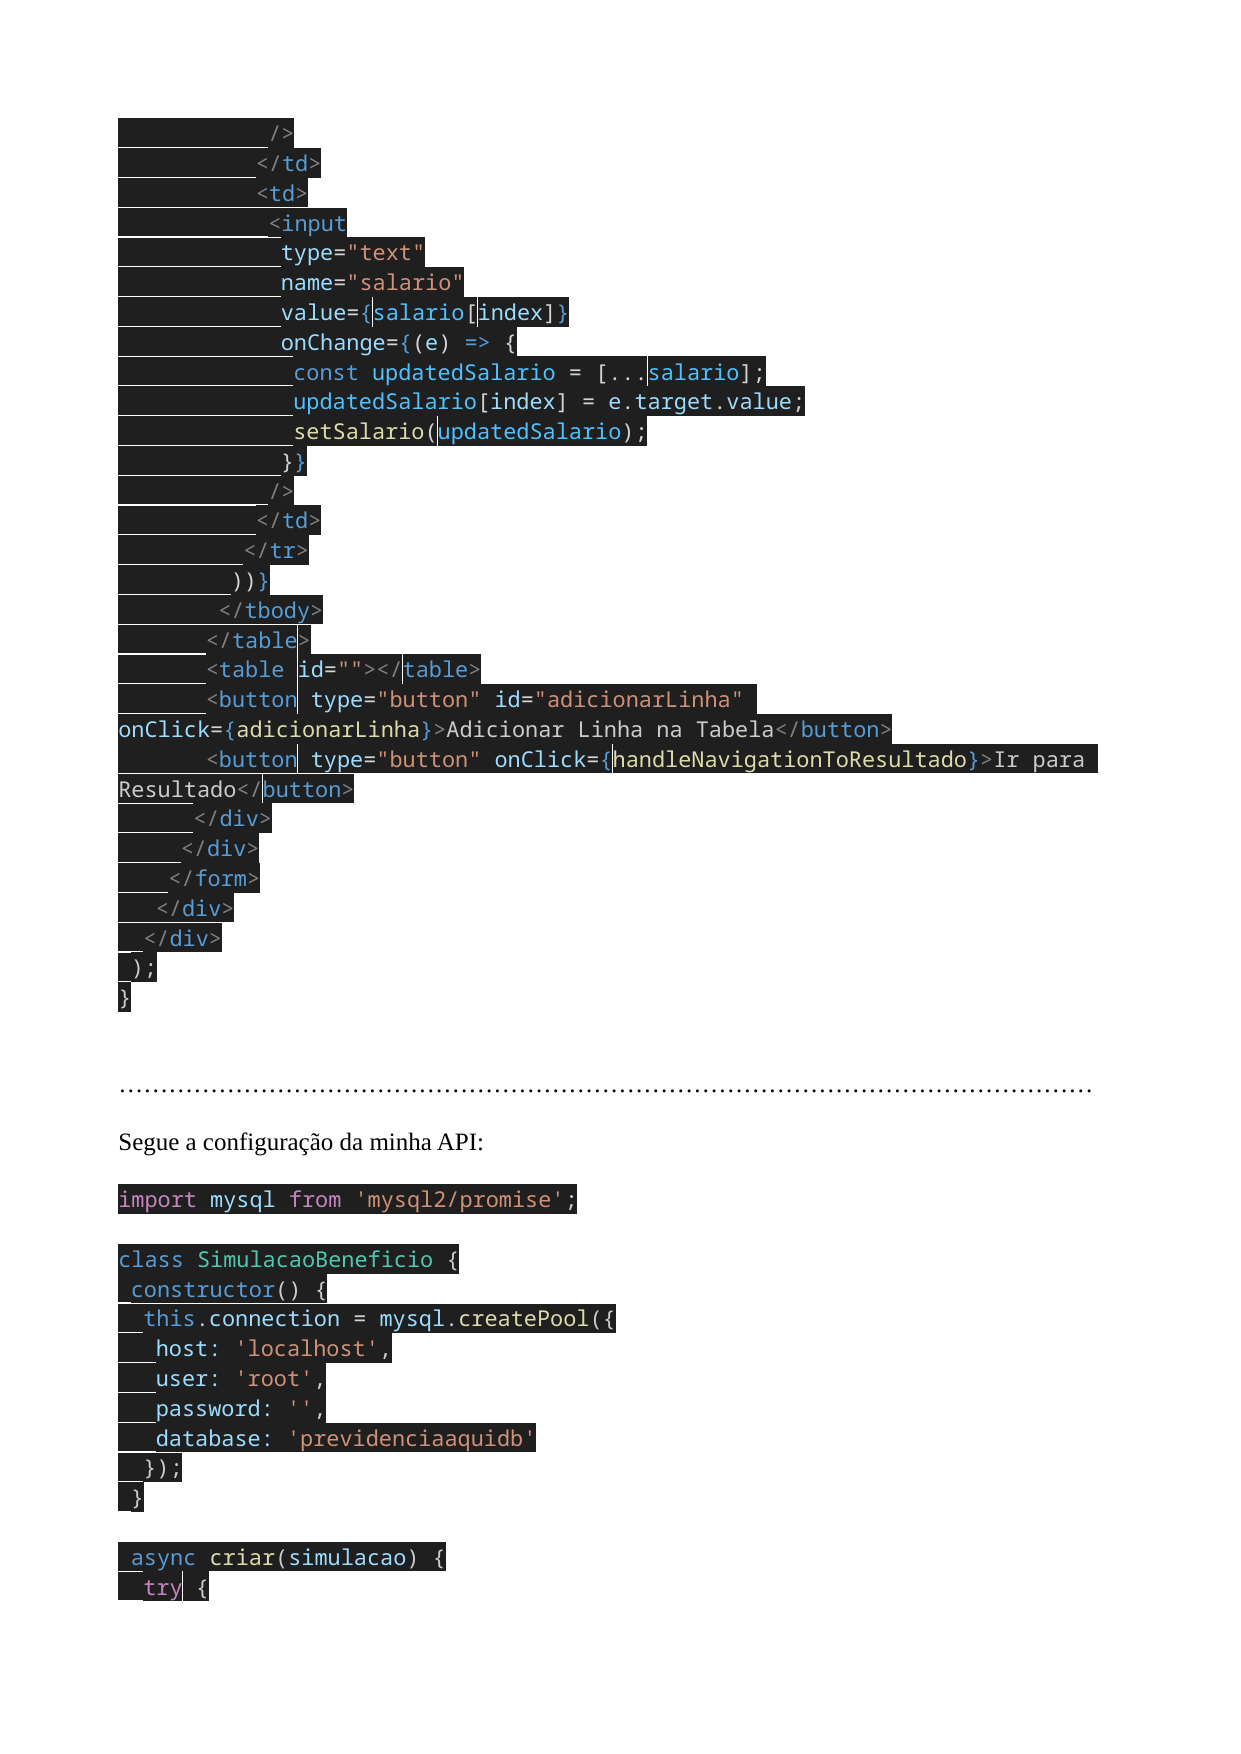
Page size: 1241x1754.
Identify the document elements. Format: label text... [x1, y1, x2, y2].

text </div> [118, 922, 1122, 952]
text /> [118, 476, 1122, 505]
text </table> [118, 624, 1122, 654]
text host: 'localhost', [118, 1333, 1122, 1363]
text <button type="button" id="adicionarLinha" onClick={adicionarLinha}>Adicionar Linha na Tabela</button> [118, 684, 1122, 744]
text ……………………………………………………………………………………………………… [118, 1069, 1122, 1098]
text class SimulacaoBeneficio { [118, 1244, 1122, 1274]
text <td> [118, 178, 1122, 207]
text name="salario" [118, 267, 1122, 297]
text </td> [118, 505, 1122, 535]
text }); [118, 1452, 1122, 1482]
text } [118, 982, 1122, 1012]
text ))} [118, 565, 1122, 595]
text user: 'root', [118, 1363, 1122, 1393]
text constructor() { [118, 1274, 1122, 1303]
text updatedSalario[index] = e.target.value; [118, 386, 1122, 416]
text const updatedSalario = [...salario]; [118, 356, 1122, 386]
text </td> [118, 148, 1122, 178]
text import mysql from 'mysql2/promise'; [118, 1184, 1122, 1214]
text value={salario[index]} [118, 297, 1122, 327]
text </tbody> [118, 595, 1122, 624]
text </div> [118, 833, 1122, 863]
text /> [118, 118, 1122, 148]
text <input [118, 207, 1122, 237]
text </form> [118, 863, 1122, 893]
text setSalario(updatedSalario); [118, 416, 1122, 446]
text <table id=""></table> [118, 654, 1122, 684]
text </div> [118, 893, 1122, 922]
text </tr> [118, 535, 1122, 565]
text }} [118, 446, 1122, 476]
text this.connection = mysql.createPool({ [118, 1303, 1122, 1333]
text </div> [118, 803, 1122, 833]
text password: '', [118, 1393, 1122, 1423]
text ); [118, 952, 1122, 982]
text onChange={(e) => { [118, 327, 1122, 356]
text } [118, 1482, 1122, 1512]
text database: 'previdenciaaquidb' [118, 1423, 1122, 1452]
text type="text" [118, 237, 1122, 267]
text try { [118, 1571, 1122, 1601]
text async criar(simulacao) { [118, 1542, 1122, 1571]
text <button type="button" onClick={handleNavigationToResultado}>Ir para Resultado</button> [118, 744, 1122, 803]
text Segue a configuração da minha API: [118, 1127, 1122, 1156]
